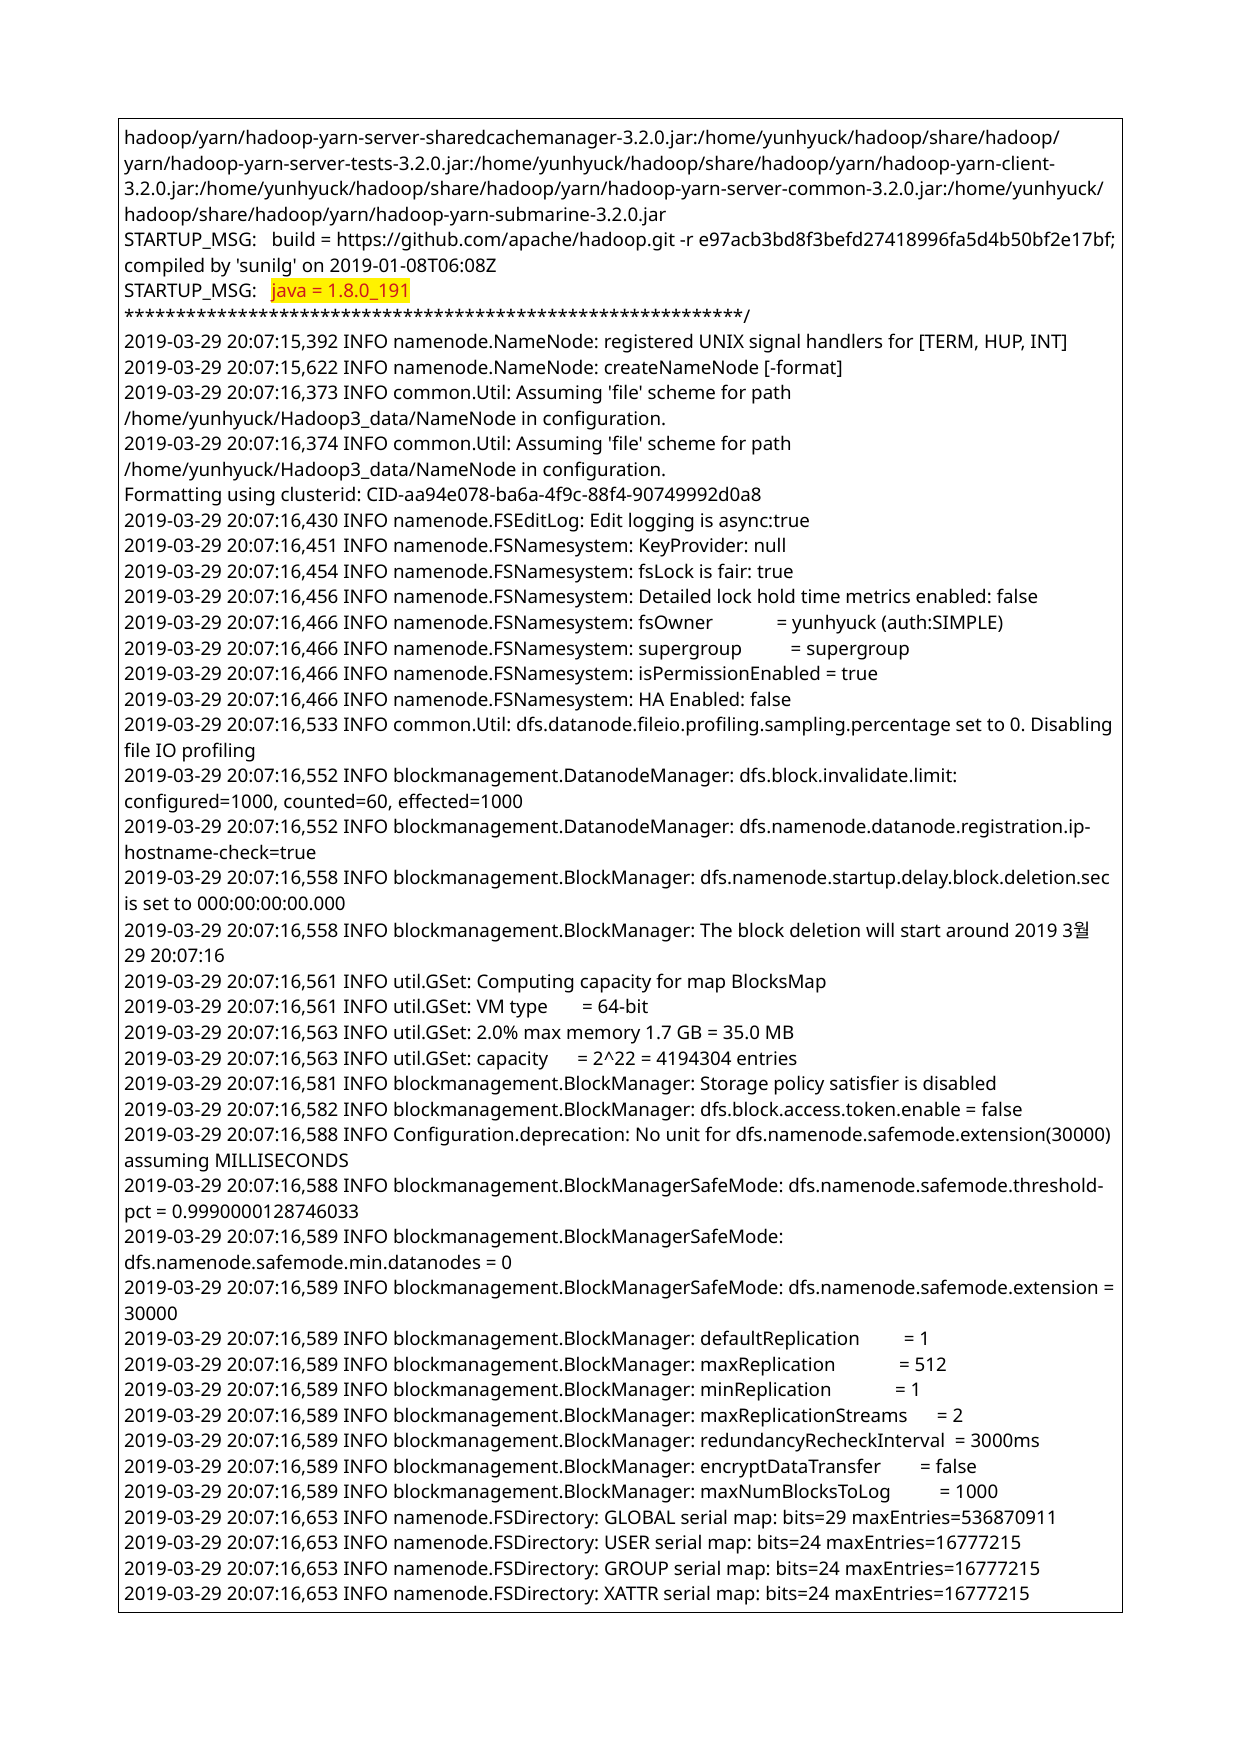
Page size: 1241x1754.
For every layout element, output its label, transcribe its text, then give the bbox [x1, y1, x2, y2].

table_header hadoop/yarn/hadoop-yarn-server-sharedcachemanager-3.2.0.jar:/home/yunhyuck/hadoop/share/hadoop/yarn/hadoop-yarn-server-tests-3.2.0.jar:/home/yunhyuck/hadoop/share/hadoop/yarn/hadoop-yarn-client-3.2.0.jar:/home/yunhyuck/hadoop/share/hadoop/yarn/hadoop-yarn-server-common-3.2.0.jar:/home/yunhyuck/hadoop/share/hadoop/yarn/hadoop-yarn-submarine-3.2.0.jar STARTUP_MSG: build = https://github.com/apache/hadoop.git -r e97acb3bd8f3befd27418996fa5d4b50bf2e17bf; compiled by 'sunilg' on 2019-01-08T06:08Z STARTUP_MSG: java = 1.8.0_191 ************************************************************/ 2019-03-29 20:07:15,392 INFO namenode.NameNode: registered UNIX signal handlers for [TERM, HUP, INT] 2019-03-29 20:07:15,622 INFO namenode.NameNode: createNameNode [-format] 2019-03-29 20:07:16,373 INFO common.Util: Assuming 'file' scheme for path /home/yunhyuck/Hadoop3_data/NameNode in configuration. 2019-03-29 20:07:16,374 INFO common.Util: Assuming 'file' scheme for path /home/yunhyuck/Hadoop3_data/NameNode in configuration. Formatting using clusterid: CID-aa94e078-ba6a-4f9c-88f4-90749992d0a8 2019-03-29 20:07:16,430 INFO namenode.FSEditLog: Edit logging is async:true 2019-03-29 20:07:16,451 INFO namenode.FSNamesystem: KeyProvider: null 2019-03-29 20:07:16,454 INFO namenode.FSNamesystem: fsLock is fair: true 2019-03-29 20:07:16,456 INFO namenode.FSNamesystem: Detailed lock hold time metrics enabled: false 2019-03-29 20:07:16,466 INFO namenode.FSNamesystem: fsOwner = yunhyuck (auth:SIMPLE) 2019-03-29 20:07:16,466 INFO namenode.FSNamesystem: supergroup = supergroup 2019-03-29 20:07:16,466 INFO namenode.FSNamesystem: isPermissionEnabled = true 2019-03-29 20:07:16,466 INFO namenode.FSNamesystem: HA Enabled: false 2019-03-29 20:07:16,533 INFO common.Util: dfs.datanode.fileio.profiling.sampling.percentage set to 0. Disabling file IO profiling 2019-03-29 20:07:16,552 INFO blockmanagement.DatanodeManager: dfs.block.invalidate.limit: configured=1000, counted=60, effected=1000 2019-03-29 20:07:16,552 INFO blockmanagement.DatanodeManager: dfs.namenode.datanode.registration.ip-hostname-check=true 2019-03-29 20:07:16,558 INFO blockmanagement.BlockManager: dfs.namenode.startup.delay.block.deletion.sec is set to 000:00:00:00.000 2019-03-29 20:07:16,558 INFO blockmanagement.BlockManager: The block deletion will start around 2019 3월 29 20:07:16 2019-03-29 20:07:16,561 INFO util.GSet: Computing capacity for map BlocksMap 2019-03-29 20:07:16,561 INFO util.GSet: VM type = 64-bit 2019-03-29 20:07:16,563 INFO util.GSet: 2.0% max memory 1.7 GB = 35.0 MB 2019-03-29 20:07:16,563 INFO util.GSet: capacity = 2^22 = 4194304 entries 2019-03-29 20:07:16,581 INFO blockmanagement.BlockManager: Storage policy satisfier is disabled 2019-03-29 20:07:16,582 INFO blockmanagement.BlockManager: dfs.block.access.token.enable = false 2019-03-29 20:07:16,588 INFO Configuration.deprecation: No unit for dfs.namenode.safemode.extension(30000) assuming MILLISECONDS 2019-03-29 20:07:16,588 INFO blockmanagement.BlockManagerSafeMode: dfs.namenode.safemode.threshold-pct = 0.9990000128746033 2019-03-29 20:07:16,589 INFO blockmanagement.BlockManagerSafeMode: dfs.namenode.safemode.min.datanodes = 0 2019-03-29 20:07:16,589 INFO blockmanagement.BlockManagerSafeMode: dfs.namenode.safemode.extension = 30000 2019-03-29 20:07:16,589 INFO blockmanagement.BlockManager: defaultReplication = 1 2019-03-29 20:07:16,589 INFO blockmanagement.BlockManager: maxReplication = 512 2019-03-29 20:07:16,589 INFO blockmanagement.BlockManager: minReplication = 1 2019-03-29 20:07:16,589 INFO blockmanagement.BlockManager: maxReplicationStreams = 2 2019-03-29 20:07:16,589 INFO blockmanagement.BlockManager: redundancyRecheckInterval = 3000ms 2019-03-29 20:07:16,589 INFO blockmanagement.BlockManager: encryptDataTransfer = false 2019-03-29 20:07:16,589 INFO blockmanagement.BlockManager: maxNumBlocksToLog = 1000 2019-03-29 20:07:16,653 INFO namenode.FSDirectory: GLOBAL serial map: bits=29 maxEntries=536870911 2019-03-29 20:07:16,653 INFO namenode.FSDirectory: USER serial map: bits=24 maxEntries=16777215 2019-03-29 20:07:16,653 INFO namenode.FSDirectory: GROUP serial map: bits=24 maxEntries=16777215 2019-03-29 20:07:16,653 INFO namenode.FSDirectory: XATTR serial map: bits=24 maxEntries=16777215 [119, 119, 1122, 1612]
